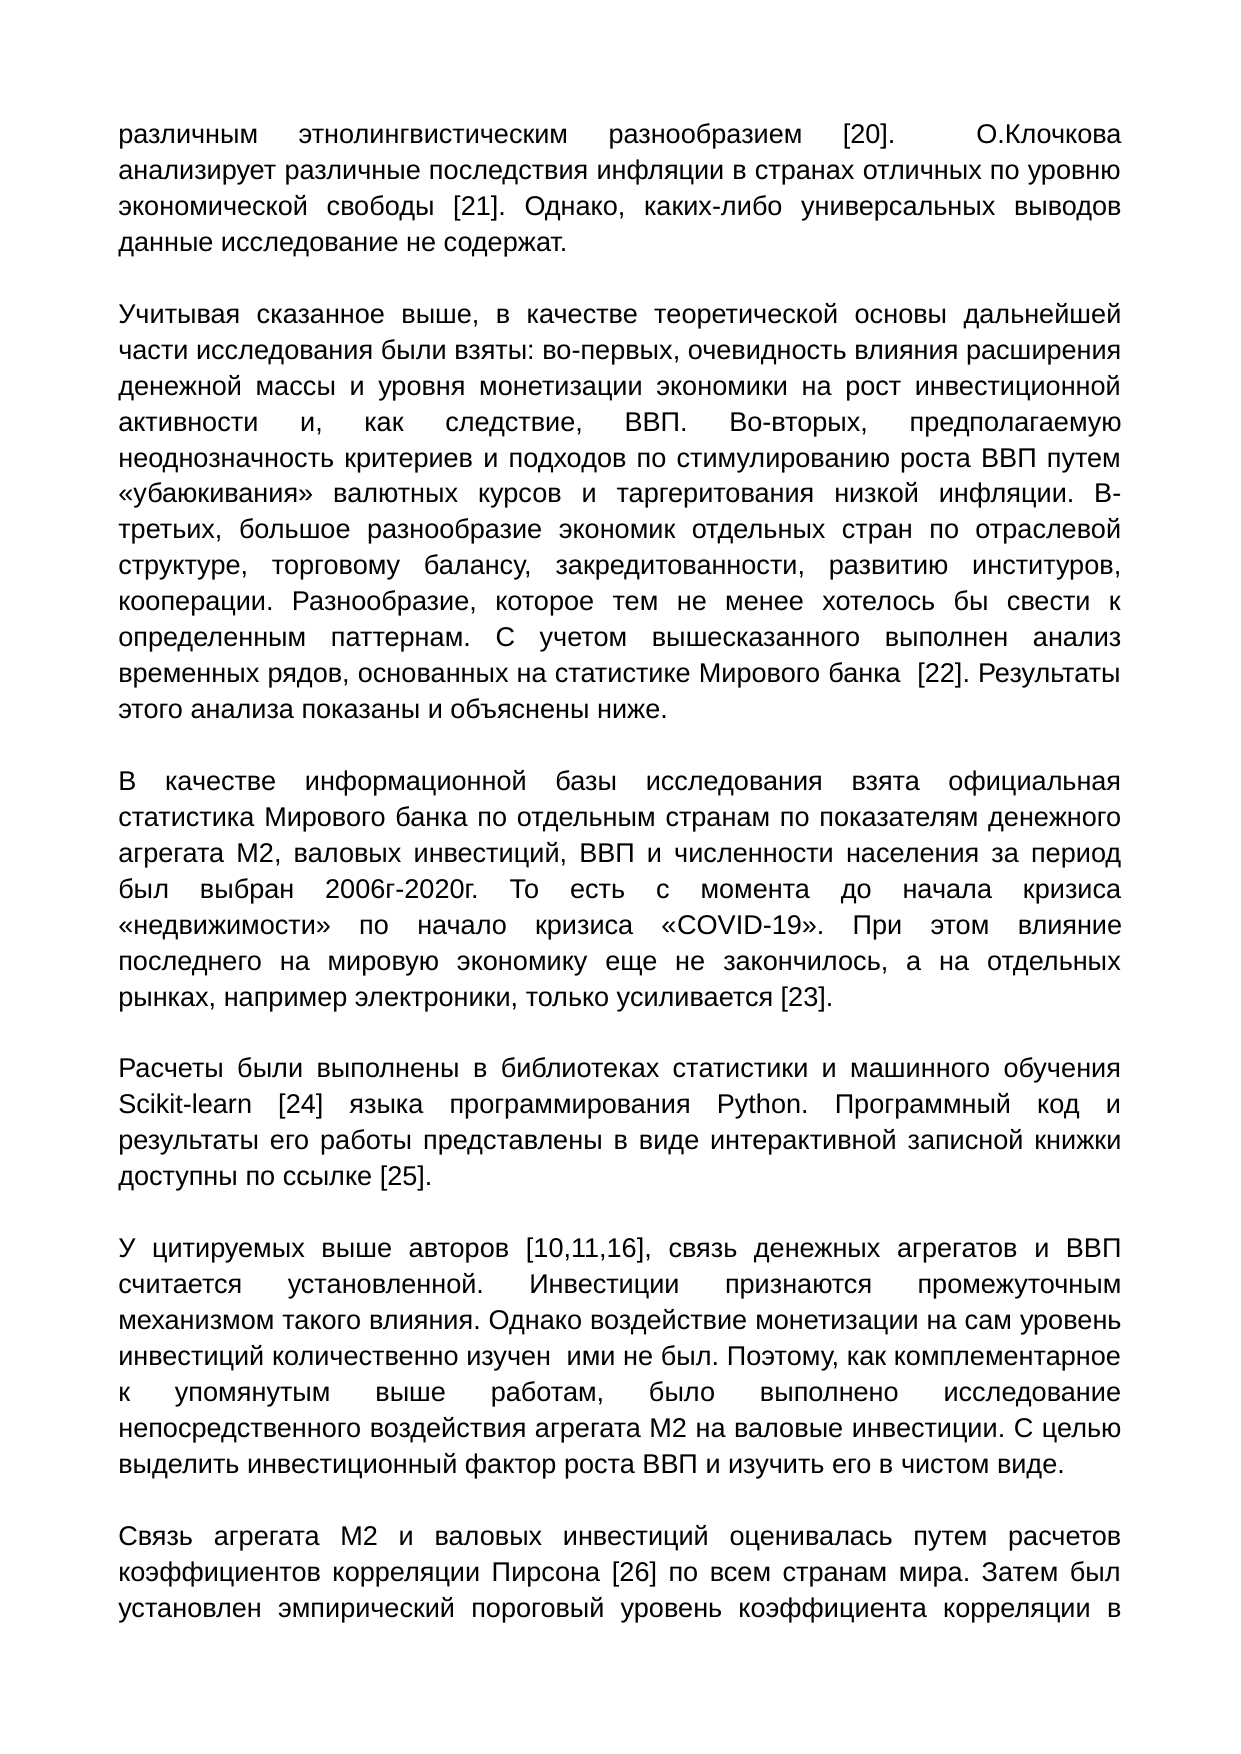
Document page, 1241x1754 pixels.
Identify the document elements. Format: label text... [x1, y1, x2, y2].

text В качестве информационной базы исследования взята официальная статистика Мирового банка по отдельным странам по показателям денежного агрегата М2, валовых инвестиций, ВВП и численности населения за период был выбран 2006г-2020г. То есть с момента до начала кризиса «недвижимости» по начало кризиса «COVID-19». При этом влияние последнего на мировую экономику еще не закончилось, а на отдельных рынках, например электроники, только усиливается [23]. [118, 765, 1122, 1012]
text Учитывая сказанное выше, в качестве теоретической основы дальнейшей части исследования были взяты: во-первых, очевидность влияния расширения денежной массы и уровня монетизации экономики на рост инвестиционной активности и, как следствие, ВВП. Во-вторых, предполагаемую неоднозначность критериев и подходов по стимулированию роста ВВП путем «убаюкивания» валютных курсов и таргеритования низкой инфляции. В-третьих, большое разнообразие экономик отдельных стран по отраслевой структуре, торговому балансу, закредитованности, развитию институров, кооперации. Разнообразие, которое тем не менее хотелось бы свести к определенным паттернам. С учетом вышесказанного выполнен анализ временных рядов, основанных на статистике Мирового банка [22]. Результаты этого анализа показаны и объяснены ниже. [118, 298, 1122, 724]
text У цитируемых выше авторов [10,11,16], связь денежных агрегатов и ВВП считается установленной. Инвестиции признаются промежуточным механизмом такого влияния. Однако воздействие монетизации на сам уровень инвестиций количественно изучен ими не был. Поэтому, как комплементарное к упомянутым выше работам, было выполнено исследование непосредственного воздействия агрегата М2 на валовые инвестиции. С целью выделить инвестиционный фактор роста ВВП и изучить его в чистом виде. [118, 1232, 1122, 1479]
text различным этнолингвистическим разнообразием [20]. О.Клочкова анализирует различные последствия инфляции в странах отличных по уровню экономической свободы [21]. Однако, каких-либо универсальных выводов данные исследование не содержат. [118, 118, 1122, 257]
text Расчеты были выполнены в библиотеках статистики и машинного обучения Scikit-learn [24] языка программирования Python. Программный код и результаты его работы представлены в виде интерактивной записной книжки доступны по ссылке [25]. [118, 1052, 1122, 1192]
text Связь агрегата М2 и валовых инвестиций оценивалась путем расчетов коэффициентов корреляции Пирсона [26] по всем странам мира. Затем был установлен эмпирический пороговый уровень коэффициента корреляции в [118, 1520, 1122, 1623]
